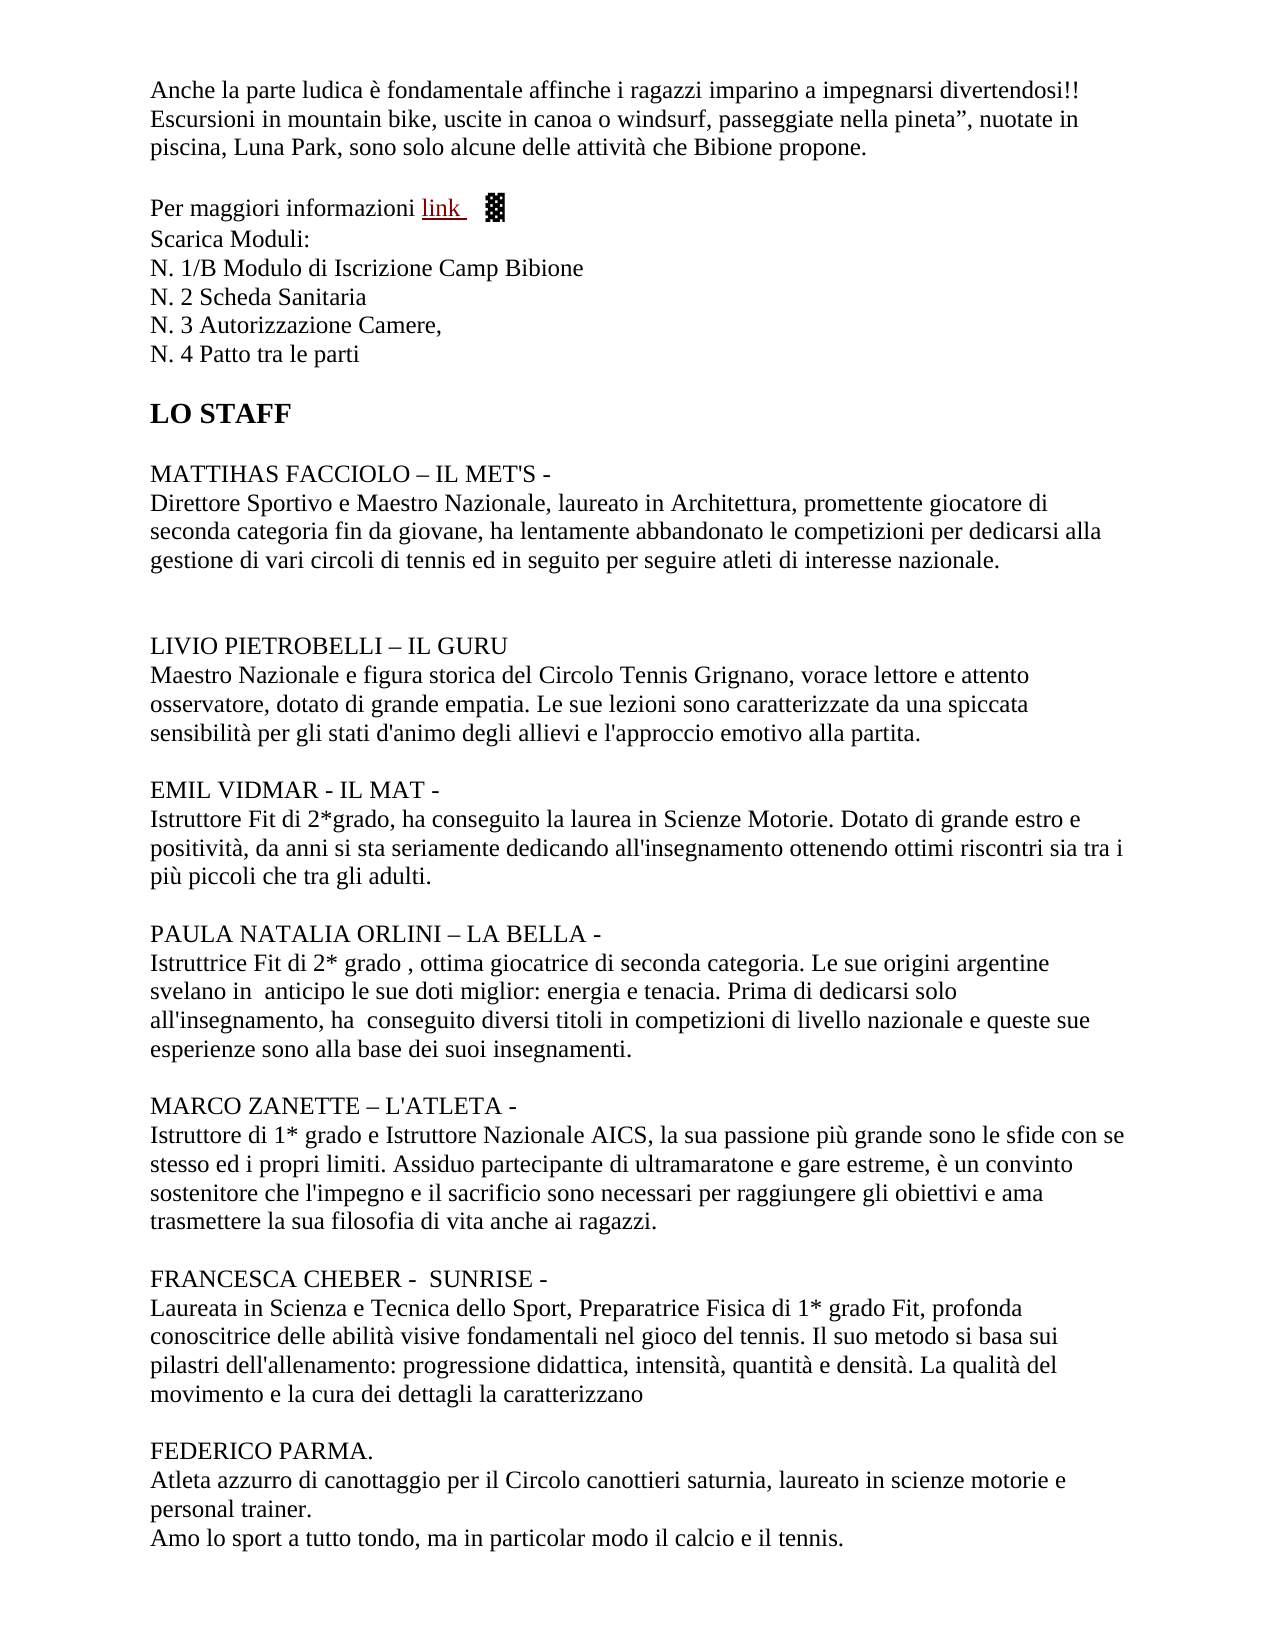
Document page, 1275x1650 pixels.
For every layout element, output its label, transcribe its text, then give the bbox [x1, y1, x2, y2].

text N. 4 Patto tra le parti [150, 339, 1125, 368]
text FRANCESCA CHEBER - SUNRISE - [150, 1264, 1125, 1293]
text LO STAFF [150, 397, 1125, 430]
text FEDERICO PARMA. [150, 1436, 1125, 1465]
text Istruttrice Fit di 2* grado , ottima giocatrice di seconda categoria. Le sue origini argentine svelano in anticipo le sue doti miglior: energia e tenacia. Prima di dedicarsi solo all'insegnamento, ha conseguito diversi titoli in competizioni di livello nazionale e queste sue esperienze sono alla base dei suoi insegnamenti. [150, 948, 1125, 1063]
text Amo lo sport a tutto tondo, ma in particolar modo il calcio e il tennis. [150, 1523, 1125, 1551]
text Istruttore di 1* grado e Istruttore Nazionale AICS, la sua passione più grande sono le sfide con se stesso ed i propri limiti. Assiduo partecipante di ultramaratone e gare estreme, è un convinto sostenitore che l'impegno e il sacrificio sono necessari per raggiungere gli obiettivi e ama trasmettere la sua filosofia di vita anche ai ragazzi. [150, 1120, 1125, 1235]
text Anche la parte ludica è fondamentale affinche i ragazzi imparino a impegnarsi divertendosi!! Escursioni in mountain bike, uscite in canoa o windsurf, passeggiate nella pineta”, nuotate in piscina, Luna Park, sono solo alcune delle attività che Bibione propone. [150, 75, 1125, 161]
text Atleta azzurro di canottaggio per il Circolo canottieri saturnia, laureato in scienze motorie e personal trainer. [150, 1465, 1125, 1523]
text N. 1/B Modulo di Iscrizione Camp Bibione [150, 253, 1125, 282]
text Laureata in Scienza e Tecnica dello Sport, Preparatrice Fisica di 1* grado Fit, profonda conoscitrice delle abilità visive fondamentali nel gioco del tennis. Il suo metodo si basa sui pilastri dell'allenamento: progressione didattica, intensità, quantità e densità. La qualità del movimento e la cura dei dettagli la caratterizzano [150, 1293, 1125, 1408]
text Scarica Moduli: [150, 224, 1125, 253]
text Istruttore Fit di 2*grado, ha conseguito la laurea in Scienze Motorie. Dotato di grande estro e positività, da anni si sta seriamente dedicando all'insegnamento ottenendo ottimi riscontri sia tra i più piccoli che tra gli adulti. [150, 804, 1125, 890]
text N. 3 Autorizzazione Camere, [150, 310, 1125, 339]
text PAULA NATALIA ORLINI – LA BELLA - [150, 919, 1125, 948]
text MARCO ZANETTE – L'ATLETA - [150, 1091, 1125, 1120]
text EMIL VIDMAR - IL MAT - [150, 775, 1125, 804]
text Per maggiori informazioni link ▓ [150, 190, 1125, 224]
text N. 2 Scheda Sanitaria [150, 282, 1125, 310]
text LIVIO PIETROBELLI – IL GURU [150, 631, 1125, 660]
text Direttore Sportivo e Maestro Nazionale, laureato in Architettura, promettente giocatore di seconda categoria fin da giovane, ha lentamente abbandonato le competizioni per dedicarsi alla gestione di vari circoli di tennis ed in seguito per seguire atleti di interesse nazionale. [150, 488, 1125, 574]
text Maestro Nazionale e figura storica del Circolo Tennis Grignano, vorace lettore e attento osservatore, dotato di grande empatia. Le sue lezioni sono caratterizzate da una spiccata sensibilità per gli stati d'animo degli allievi e l'approccio emotivo alla partita. [150, 660, 1125, 746]
text MATTIHAS FACCIOLO – IL MET'S - [150, 459, 1125, 488]
